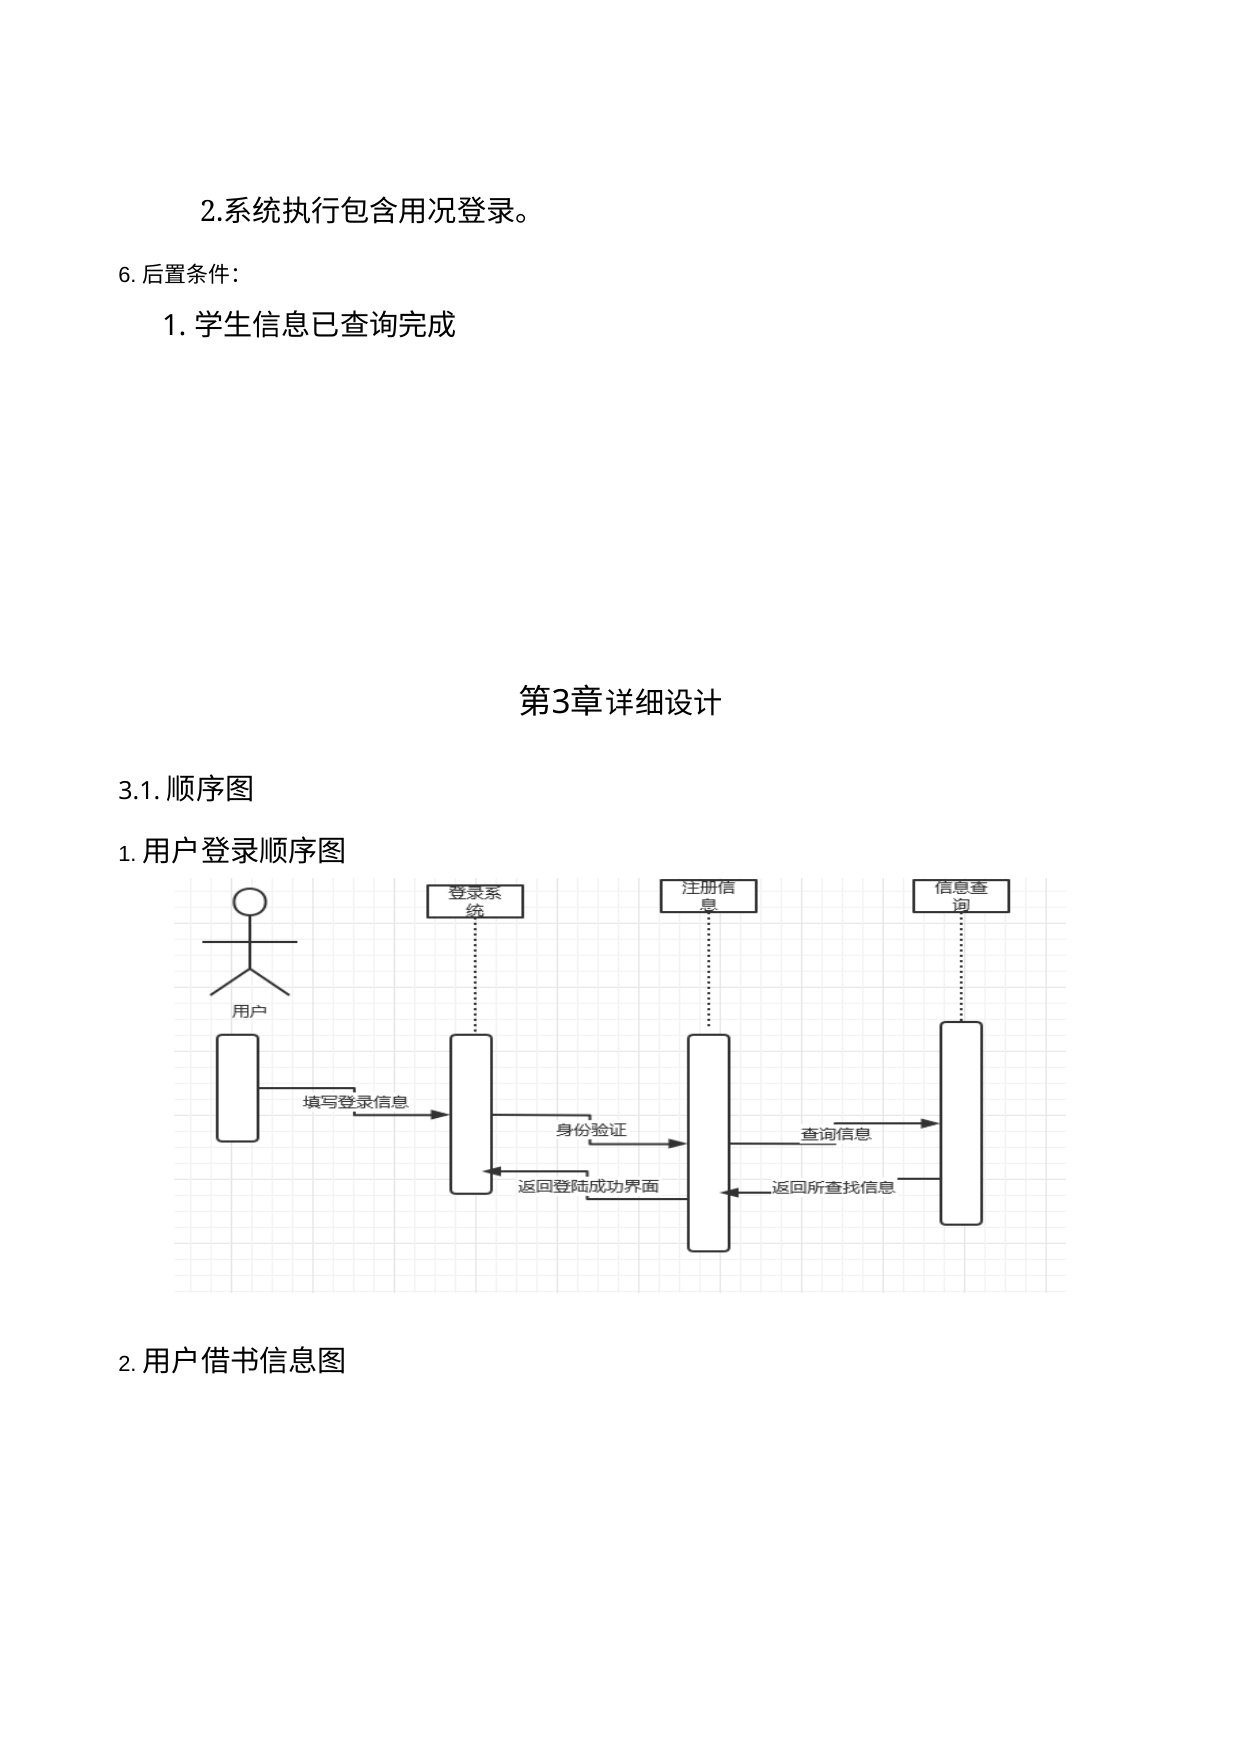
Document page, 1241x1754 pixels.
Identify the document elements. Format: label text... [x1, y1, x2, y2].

subtitle 详细设计 [118, 675, 1122, 723]
subtitle 顺序图 [118, 766, 1122, 808]
text 2.系统执行包含用况登录。 [118, 188, 1122, 230]
text 1. 学生信息已查询完成 [118, 301, 1122, 343]
subtitle 用户借书信息图 [118, 1337, 1122, 1380]
subtitle 后置条件： [118, 257, 1122, 288]
picture [174, 878, 1066, 1293]
subtitle 用户登录顺序图 [118, 828, 1122, 870]
